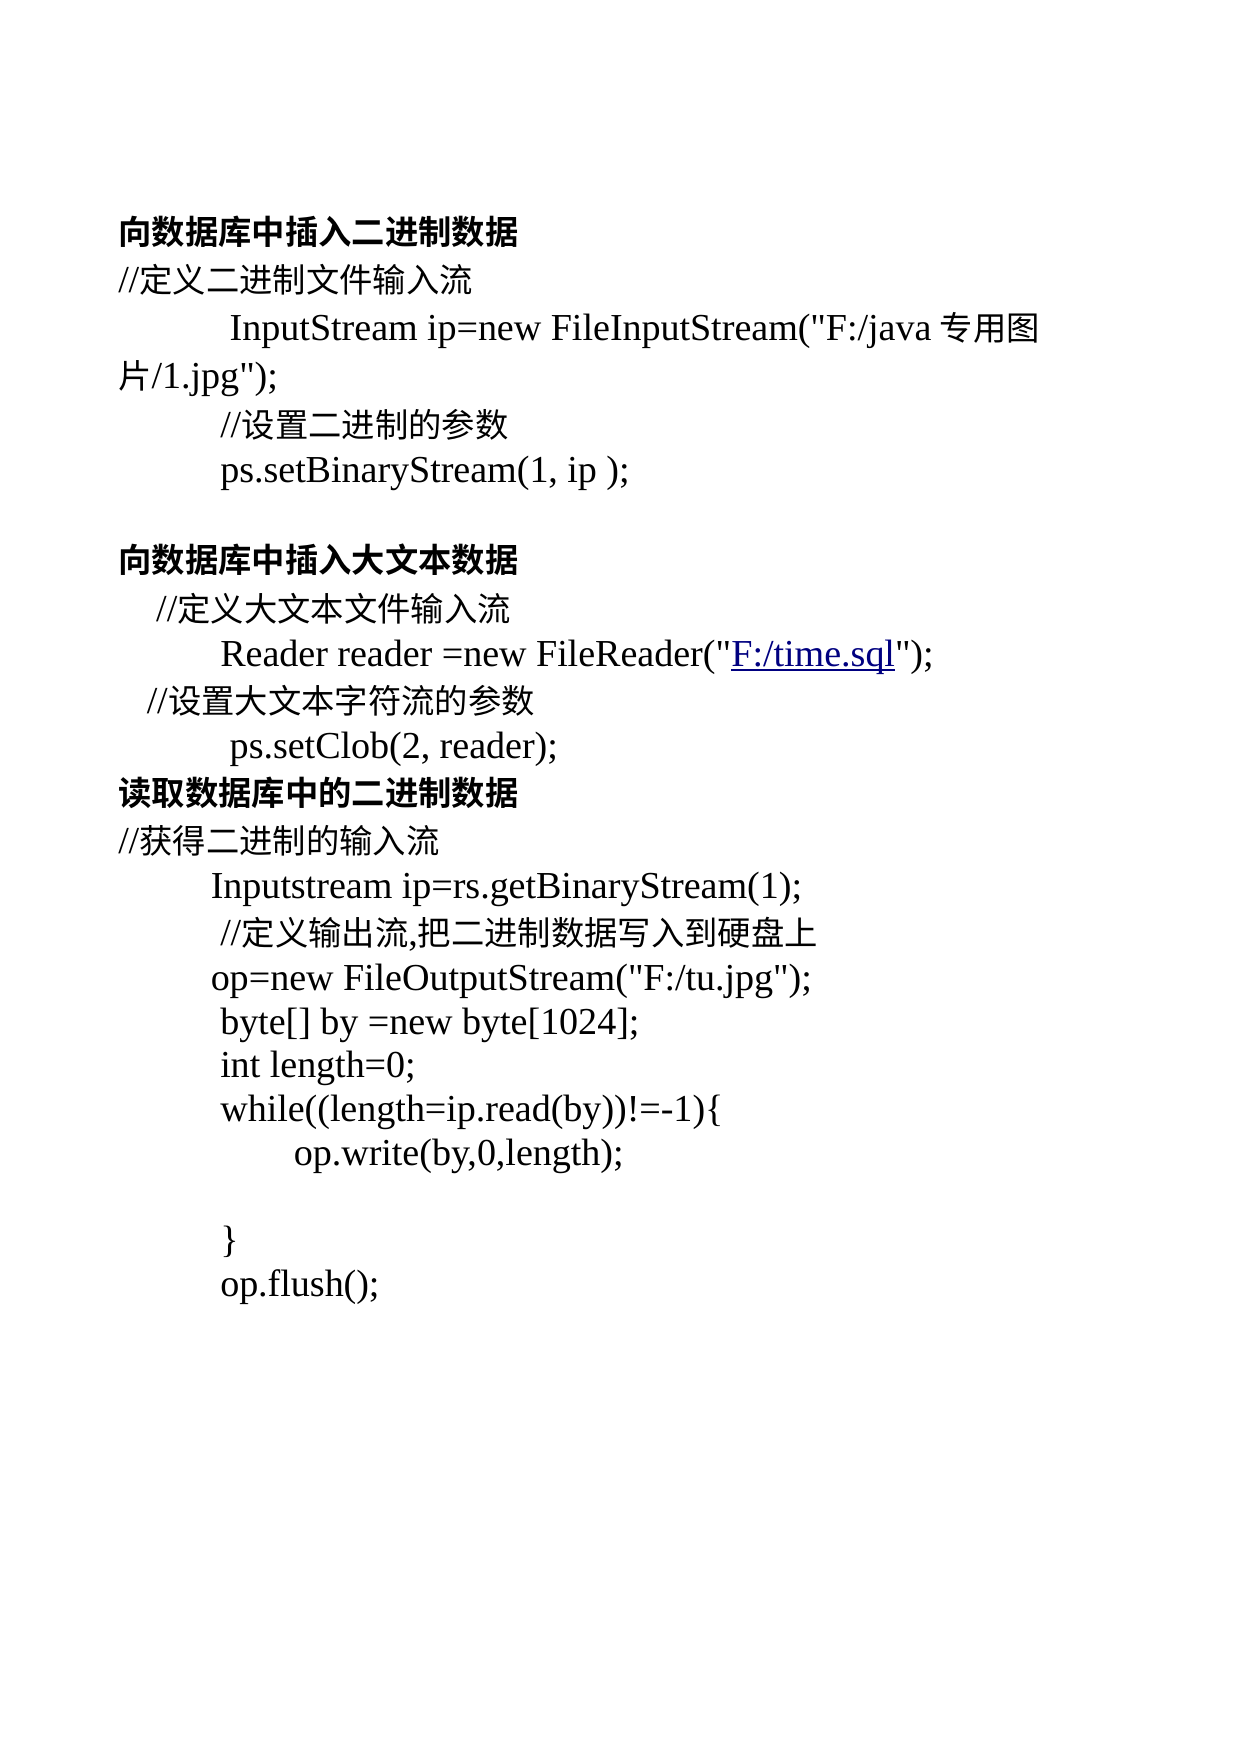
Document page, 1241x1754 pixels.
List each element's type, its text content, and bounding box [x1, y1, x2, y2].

text 向数据库中插入二进制数据 [118, 206, 1122, 254]
text //定义二进制文件输入流 [118, 254, 1122, 302]
text 读取数据库中的二进制数据 [118, 766, 1122, 815]
text int length=0; [118, 1042, 1122, 1086]
text } [118, 1217, 1122, 1261]
text //设置大文本字符流的参数 [118, 674, 1122, 723]
text op.flush(); [118, 1261, 1122, 1305]
text ps.setClob(2, reader); [118, 723, 1122, 766]
text //定义输出流,把二进制数据写入到硬盘上 [118, 907, 1122, 955]
text Reader reader =new FileReader("F:/time.sql"); [118, 631, 1122, 674]
text InputStream ip=new FileInputStream("F:/java专用图片/1.jpg"); [118, 302, 1122, 398]
text //设置二进制的参数 [118, 398, 1122, 447]
text //获得二进制的输入流 [118, 815, 1122, 863]
text 向数据库中插入大文本数据 [118, 534, 1122, 582]
text while((length=ip.read(by))!=-1){ [118, 1086, 1122, 1130]
text op=new FileOutputStream("F:/tu.jpg"); [118, 955, 1122, 999]
text Inputstream ip=rs.getBinaryStream(1); [118, 863, 1122, 907]
text ps.setBinaryStream(1, ip ); [118, 447, 1122, 491]
text op.write(by,0,length); [118, 1130, 1122, 1174]
text //定义大文本文件输入流 [118, 582, 1122, 631]
text byte[] by =new byte[1024]; [118, 999, 1122, 1042]
